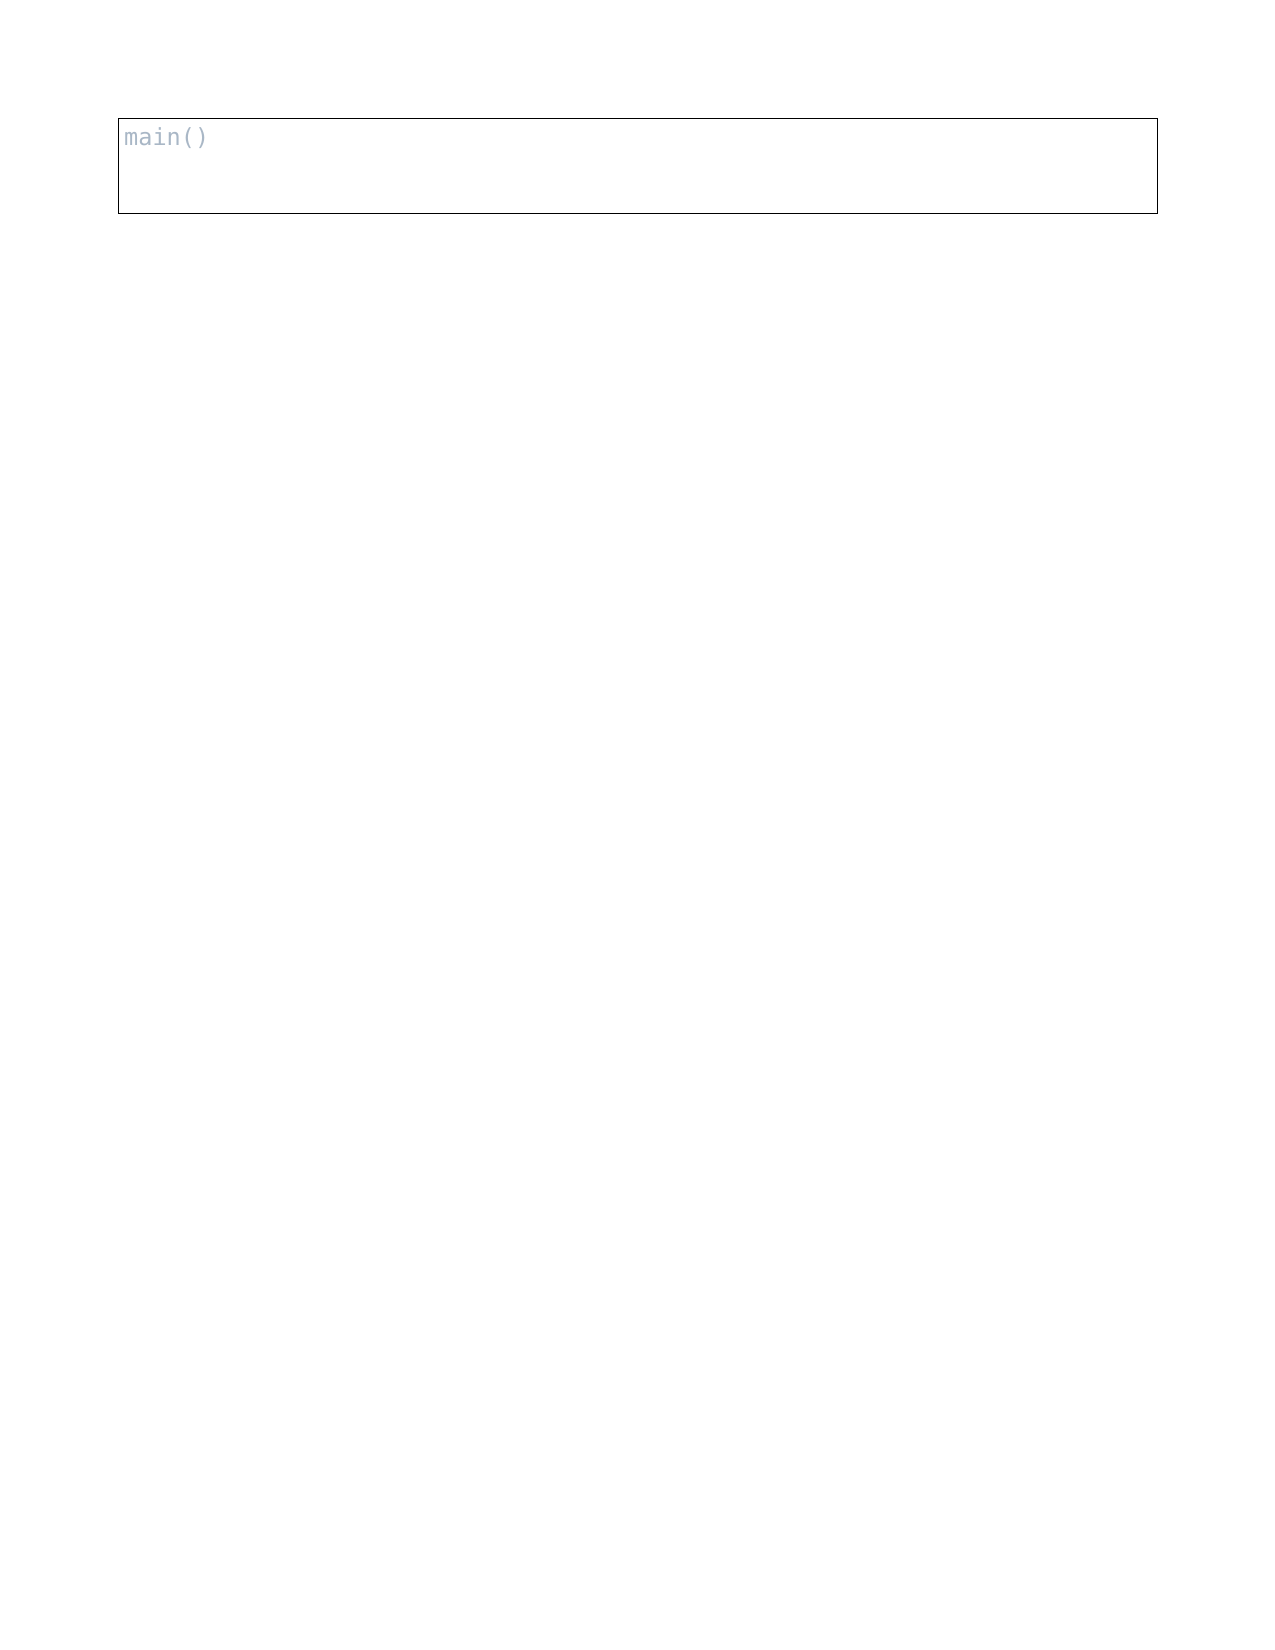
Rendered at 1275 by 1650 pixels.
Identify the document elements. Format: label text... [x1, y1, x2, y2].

table_header main() [119, 119, 1157, 213]
